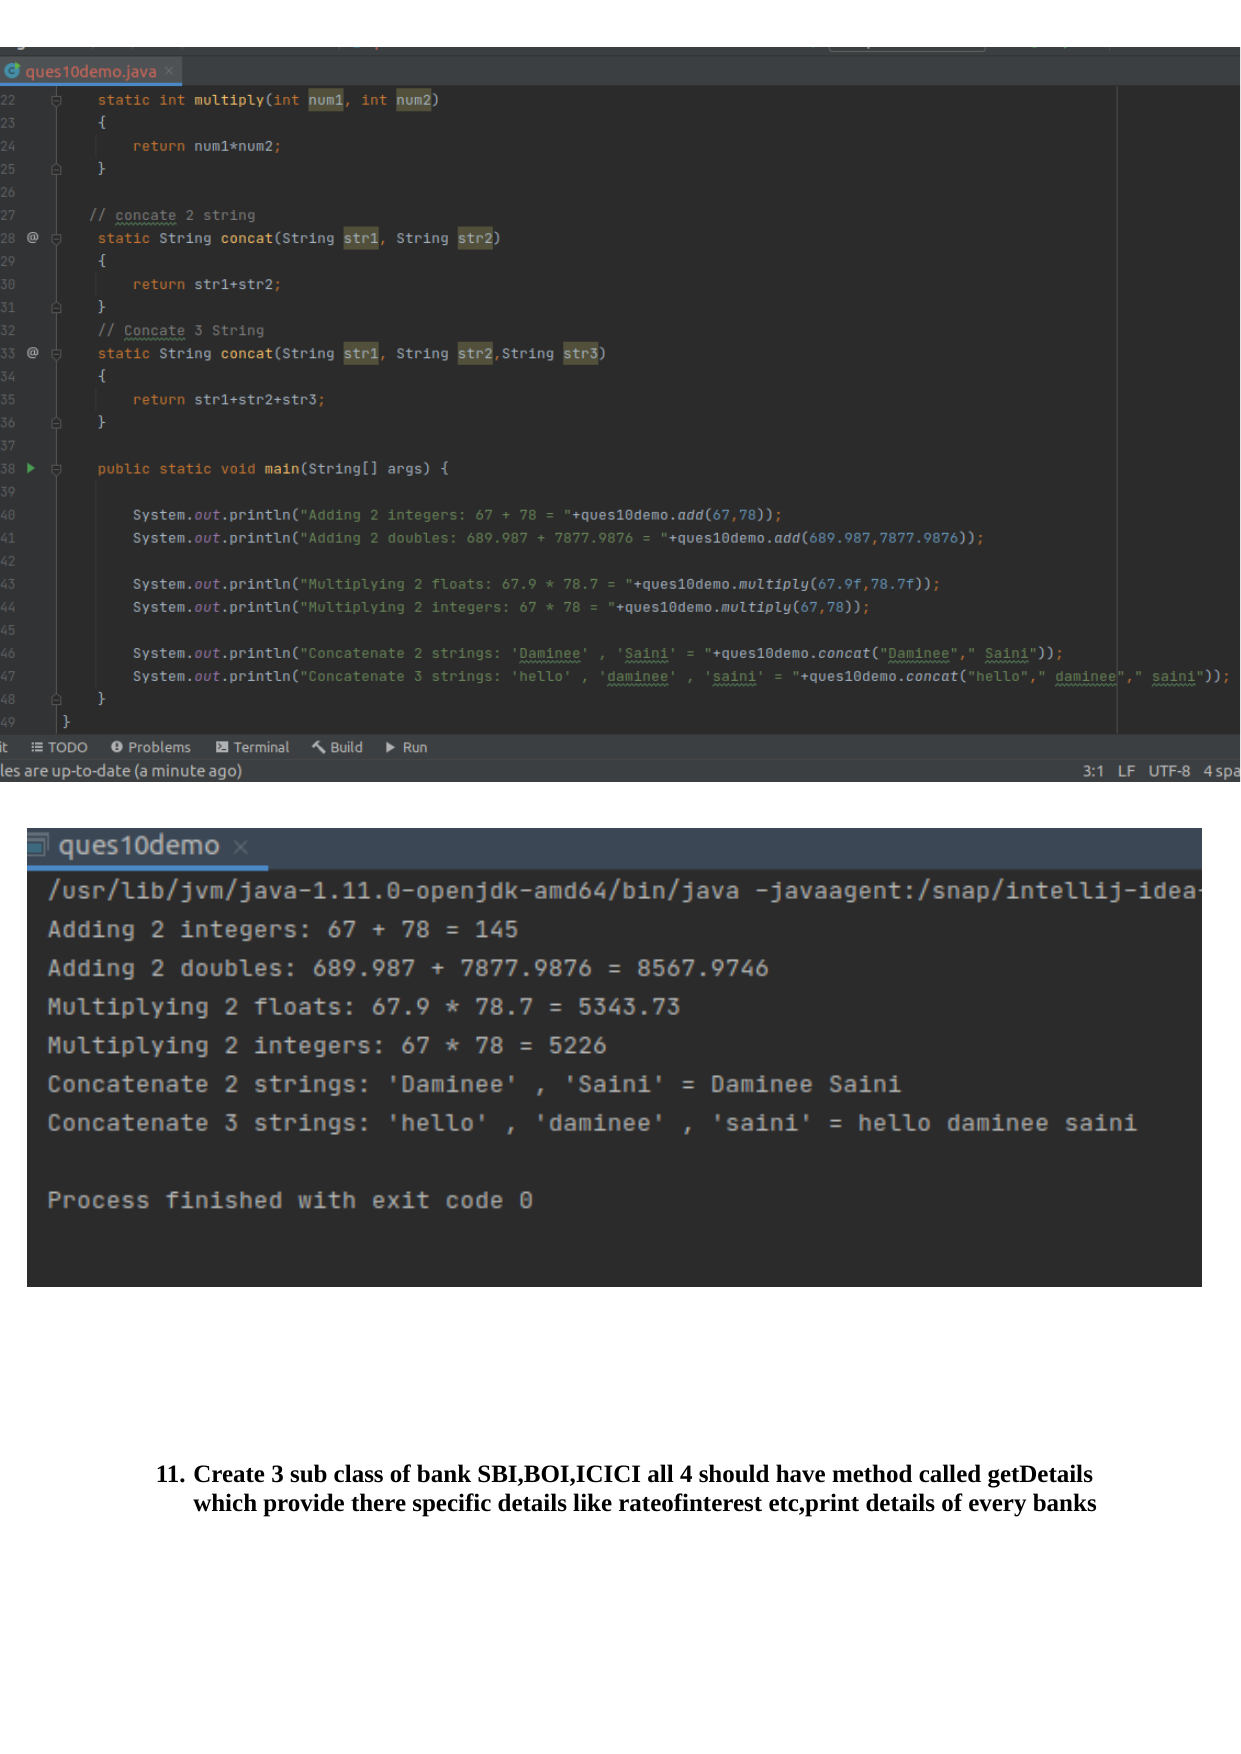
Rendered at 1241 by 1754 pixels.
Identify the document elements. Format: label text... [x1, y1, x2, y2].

picture [27, 828, 705, 1287]
list Create 3 sub class of bank SBI,BOI,ICICI all 4 should have method called getDetails which provide there specific details like rateofinterest etc,print details of every banks [156, 1459, 1122, 1516]
picture [0, 47, 1241, 782]
